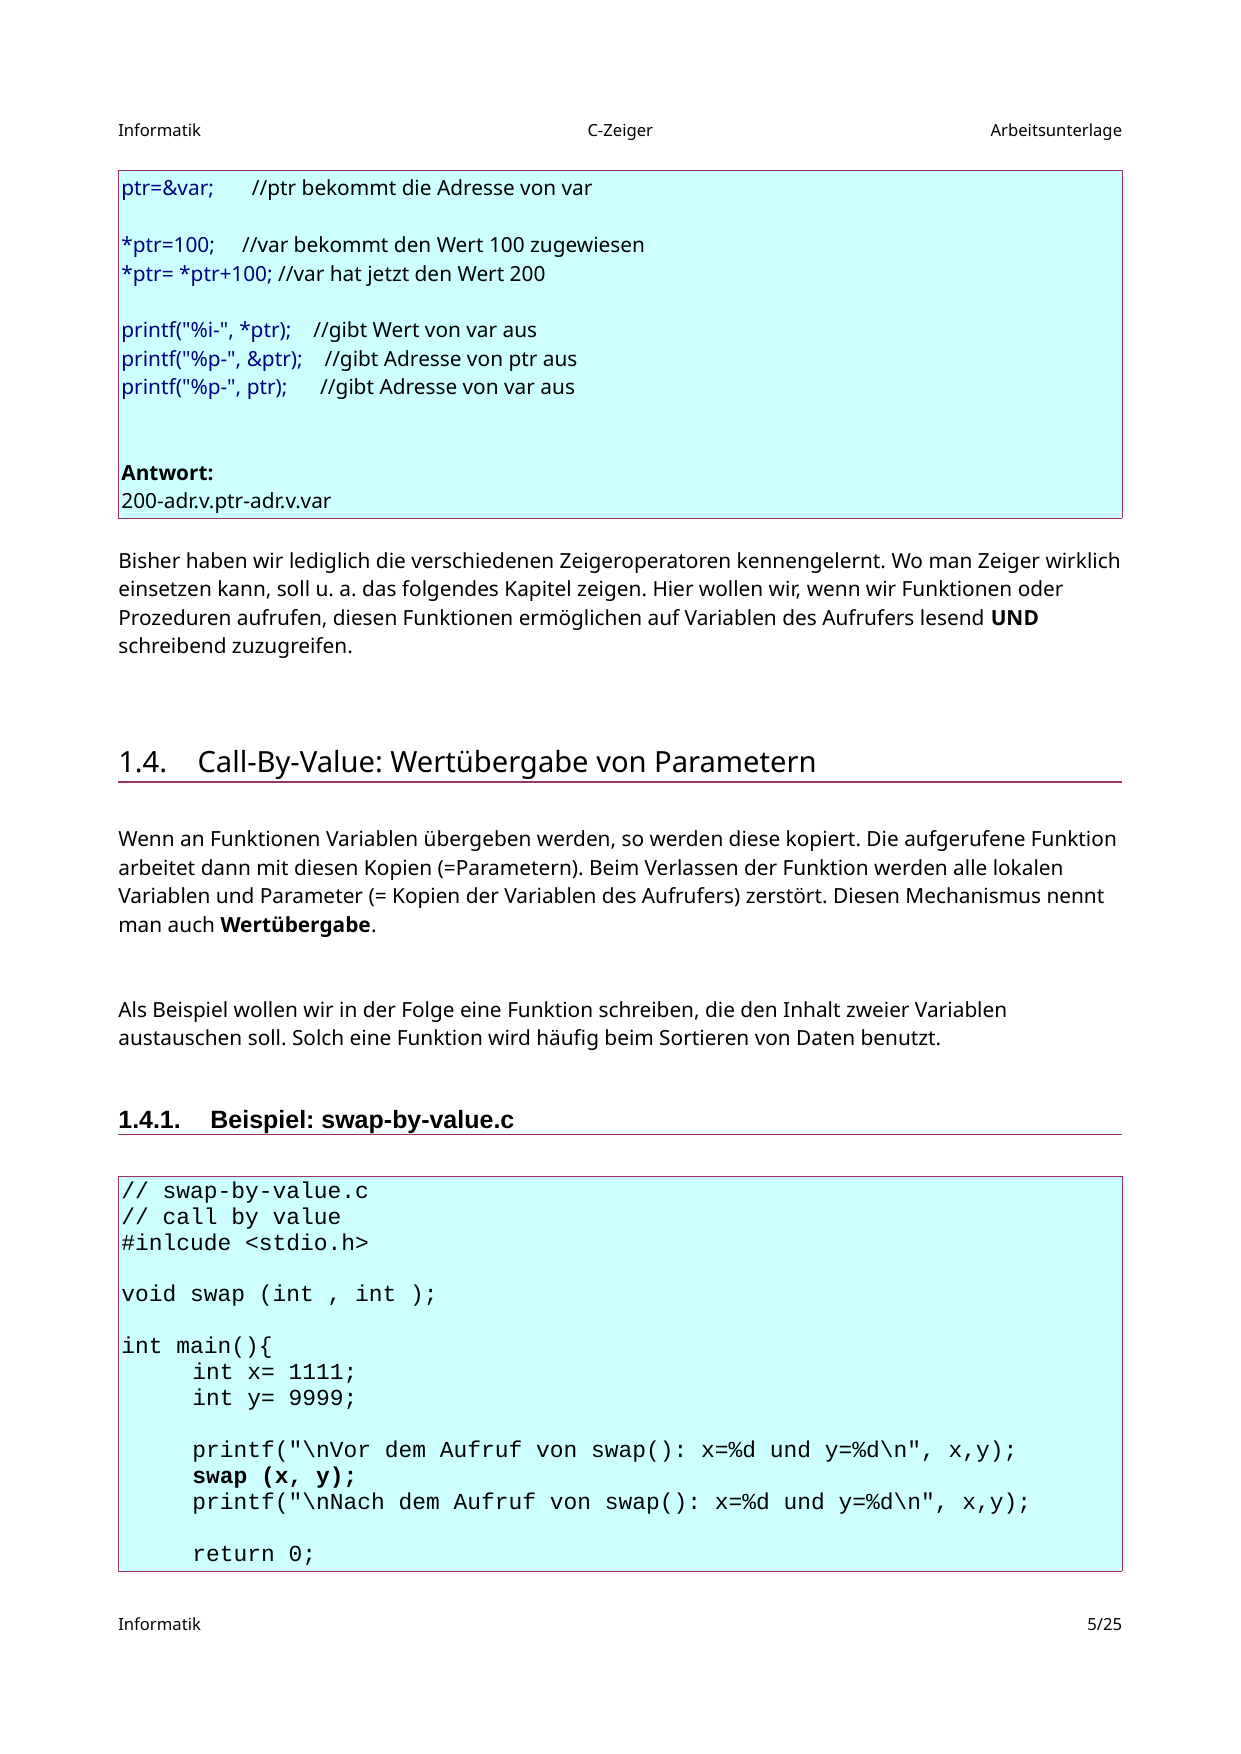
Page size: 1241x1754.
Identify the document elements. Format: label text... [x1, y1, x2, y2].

text // swap-by-value.c [119, 1177, 1122, 1202]
text Antwort: [119, 455, 1122, 483]
text ptr=&var; //ptr bekommt die Adresse von var *ptr=100; //var bekommt den Wert 100 zugewiesen *ptr= *ptr+100; //var hat jetzt den Wert 200 printf("%i-", *ptr); //gibt Wert von var aus printf("%p-", &ptr); //gibt Adresse von ptr aus printf("%p-", ptr); //gibt Adresse von var aus [119, 171, 1122, 398]
text int x= 1111; [119, 1358, 1122, 1383]
text Als Beispiel wollen wir in der Folge eine Funktion schreiben, die den Inhalt zweier Variablen austauschen soll. Solch eine Funktion wird häufig beim Sortieren von Daten benutzt. [118, 995, 1122, 1052]
text int y= 9999; [119, 1383, 1122, 1409]
text Bisher haben wir lediglich die verschiedenen Zeigeroperatoren kennengelernt. Wo man Zeiger wirklich einsetzen kann, soll u. a. das folgendes Kapitel zeigen. Hier wollen wir, wenn wir Funktionen oder Prozeduren aufrufen, diesen Funktionen ermöglichen auf Variablen des Aufrufers lesend UND schreibend zuzugreifen. [118, 546, 1122, 660]
text 200-adr.v.ptr-adr.v.var [119, 483, 1122, 518]
text swap (x, y); [119, 1461, 1122, 1487]
text Wenn an Funktionen Variablen übergeben werden, so werden diese kopiert. Die aufgerufene Funktion arbeitet dann mit diesen Kopien (=Parametern). Beim Verlassen der Funktion werden alle lokalen Variablen und Parameter (= Kopien der Variablen des Aufrufers) zerstört. Diesen Mechanismus nennt man auch Wertübergabe. [118, 824, 1122, 938]
text // call by value [119, 1202, 1122, 1228]
text printf("\nNach dem Aufruf von swap(): x=%d und y=%d\n", x,y); [119, 1487, 1122, 1513]
subtitle Call-By-Value: Wertübergabe von Parametern [118, 742, 1122, 781]
text int main(){ [119, 1332, 1122, 1358]
text void swap (int , int ); [119, 1280, 1122, 1306]
text #inlcude <stdio.h> [119, 1228, 1122, 1254]
text return 0; [119, 1539, 1122, 1571]
text printf("\nVor dem Aufruf von swap(): x=%d und y=%d\n", x,y); [119, 1435, 1122, 1461]
subtitle Beispiel: swap-by-value.c [118, 1105, 1122, 1134]
